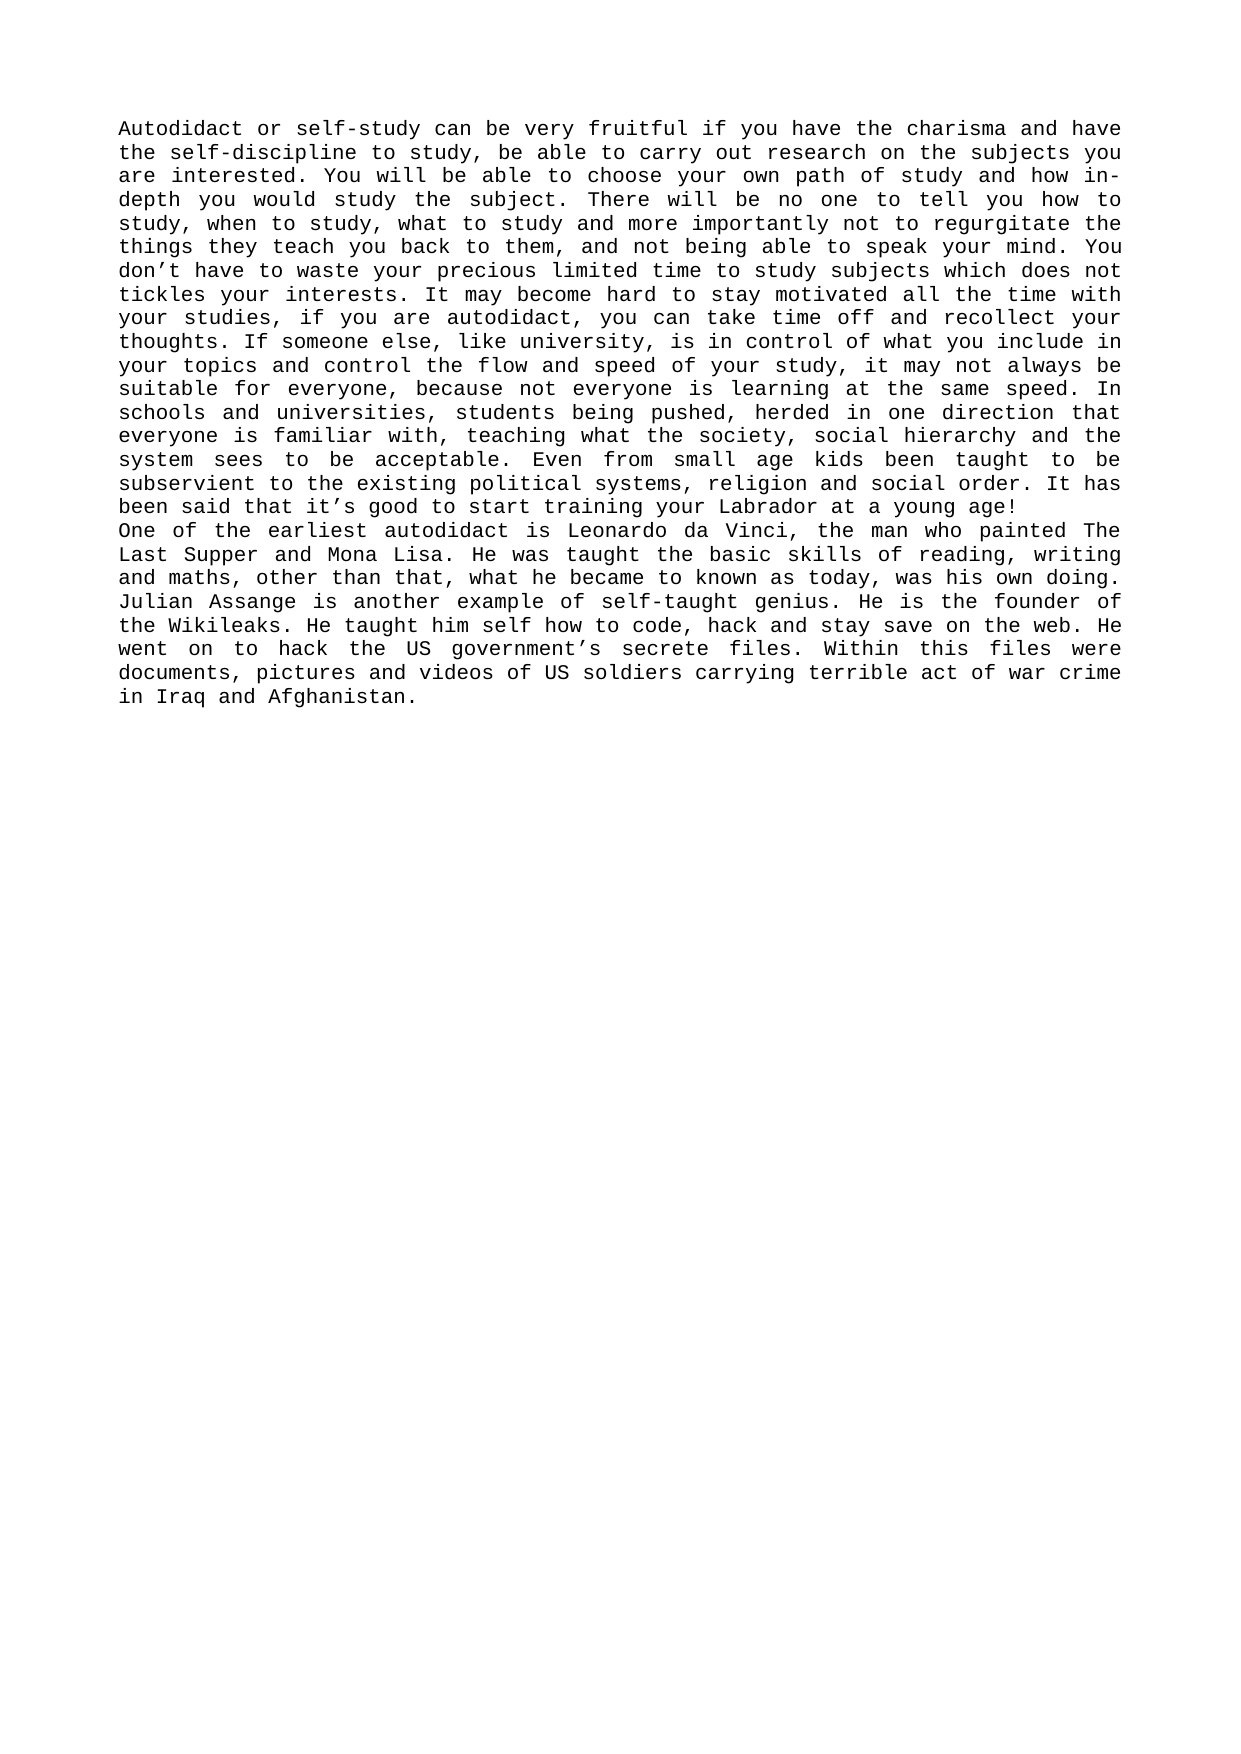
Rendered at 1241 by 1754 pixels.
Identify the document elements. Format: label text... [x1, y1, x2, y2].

text One of the earliest autodidact is Leonardo da Vinci, the man who painted The Last Supper and Mona Lisa. He was taught the basic skills of reading, writing and maths, other than that, what he became to known as today, was his own doing. Julian Assange is another example of self-taught genius. He is the founder of the Wikileaks. He taught him self how to code, hack and stay save on the web. He went on to hack the US government’s secrete files. Within this files were documents, pictures and videos of US soldiers carrying terrible act of war crime in Iraq and Afghanistan. [118, 520, 1122, 709]
text Autodidact or self-study can be very fruitful if you have the charisma and have the self-discipline to study, be able to carry out research on the subjects you are interested. You will be able to choose your own path of study and how in-depth you would study the subject. There will be no one to tell you how to study, when to study, what to study and more importantly not to regurgitate the things they teach you back to them, and not being able to speak your mind. You don’t have to waste your precious limited time to study subjects which does not tickles your interests. It may become hard to stay motivated all the time with your studies, if you are autodidact, you can take time off and recollect your thoughts. If someone else, like university, is in control of what you include in your topics and control the flow and speed of your study, it may not always be suitable for everyone, because not everyone is learning at the same speed. In schools and universities, students being pushed, herded in one direction that everyone is familiar with, teaching what the society, social hierarchy and the system sees to be acceptable. Even from small age kids been taught to be subservient to the existing political systems, religion and social order. It has been said that it’s good to start training your Labrador at a young age! [118, 118, 1122, 520]
